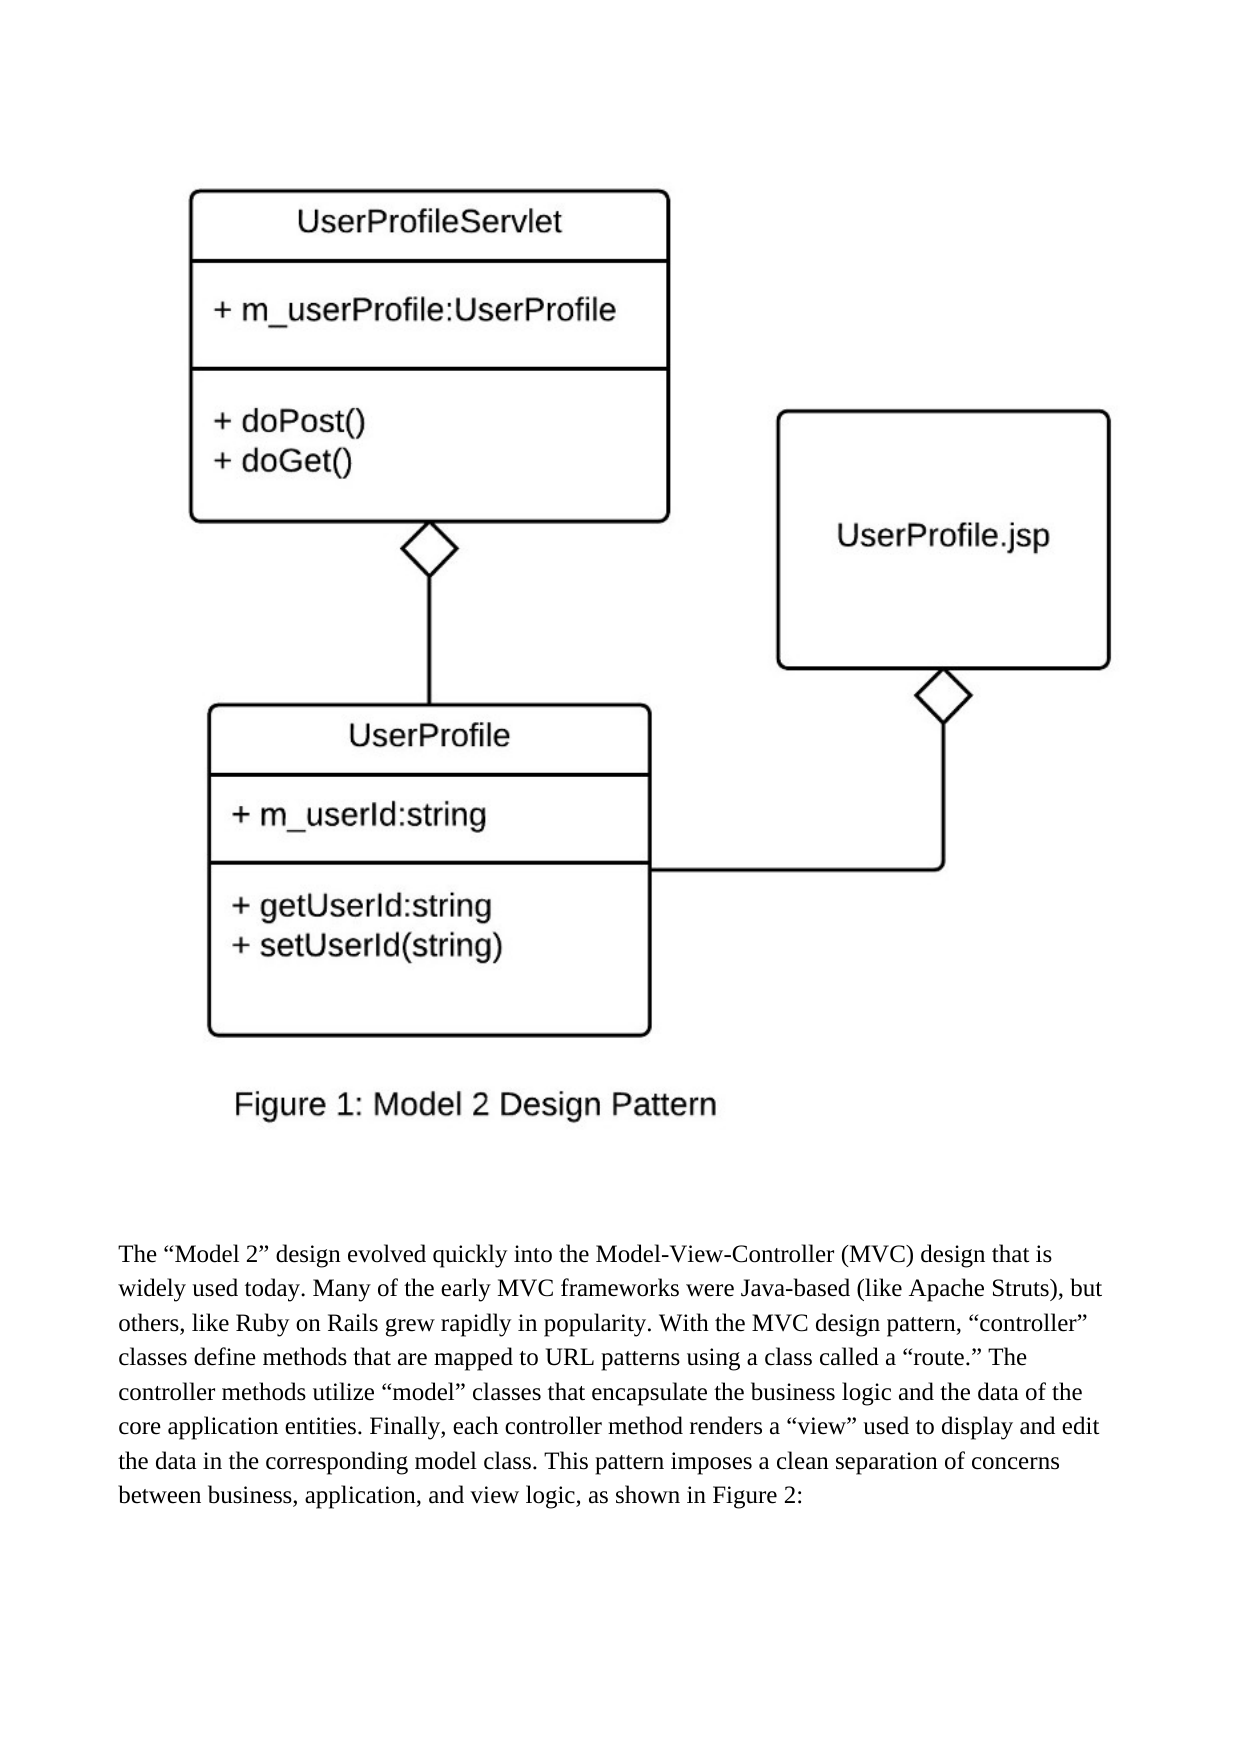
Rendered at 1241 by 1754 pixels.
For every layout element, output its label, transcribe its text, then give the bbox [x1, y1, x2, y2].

text The “Model 2” design evolved quickly into the Model-View-Controller (MVC) design that is widely used today. Many of the early MVC frameworks were Java-based (like Apache Struts), but others, like Ruby on Rails grew rapidly in popularity. With the MVC design pattern, “controller” classes define methods that are mapped to URL patterns using a class called a “route.” The controller methods utilize “model” classes that encapsulate the business logic and the data of the core application entities. Finally, each controller method renders a “view” used to display and edit the data in the corresponding model class. This pattern imposes a clean separation of concerns between business, application, and view logic, as shown in Figure 2: [118, 1239, 1122, 1509]
picture [118, 118, 1183, 1219]
